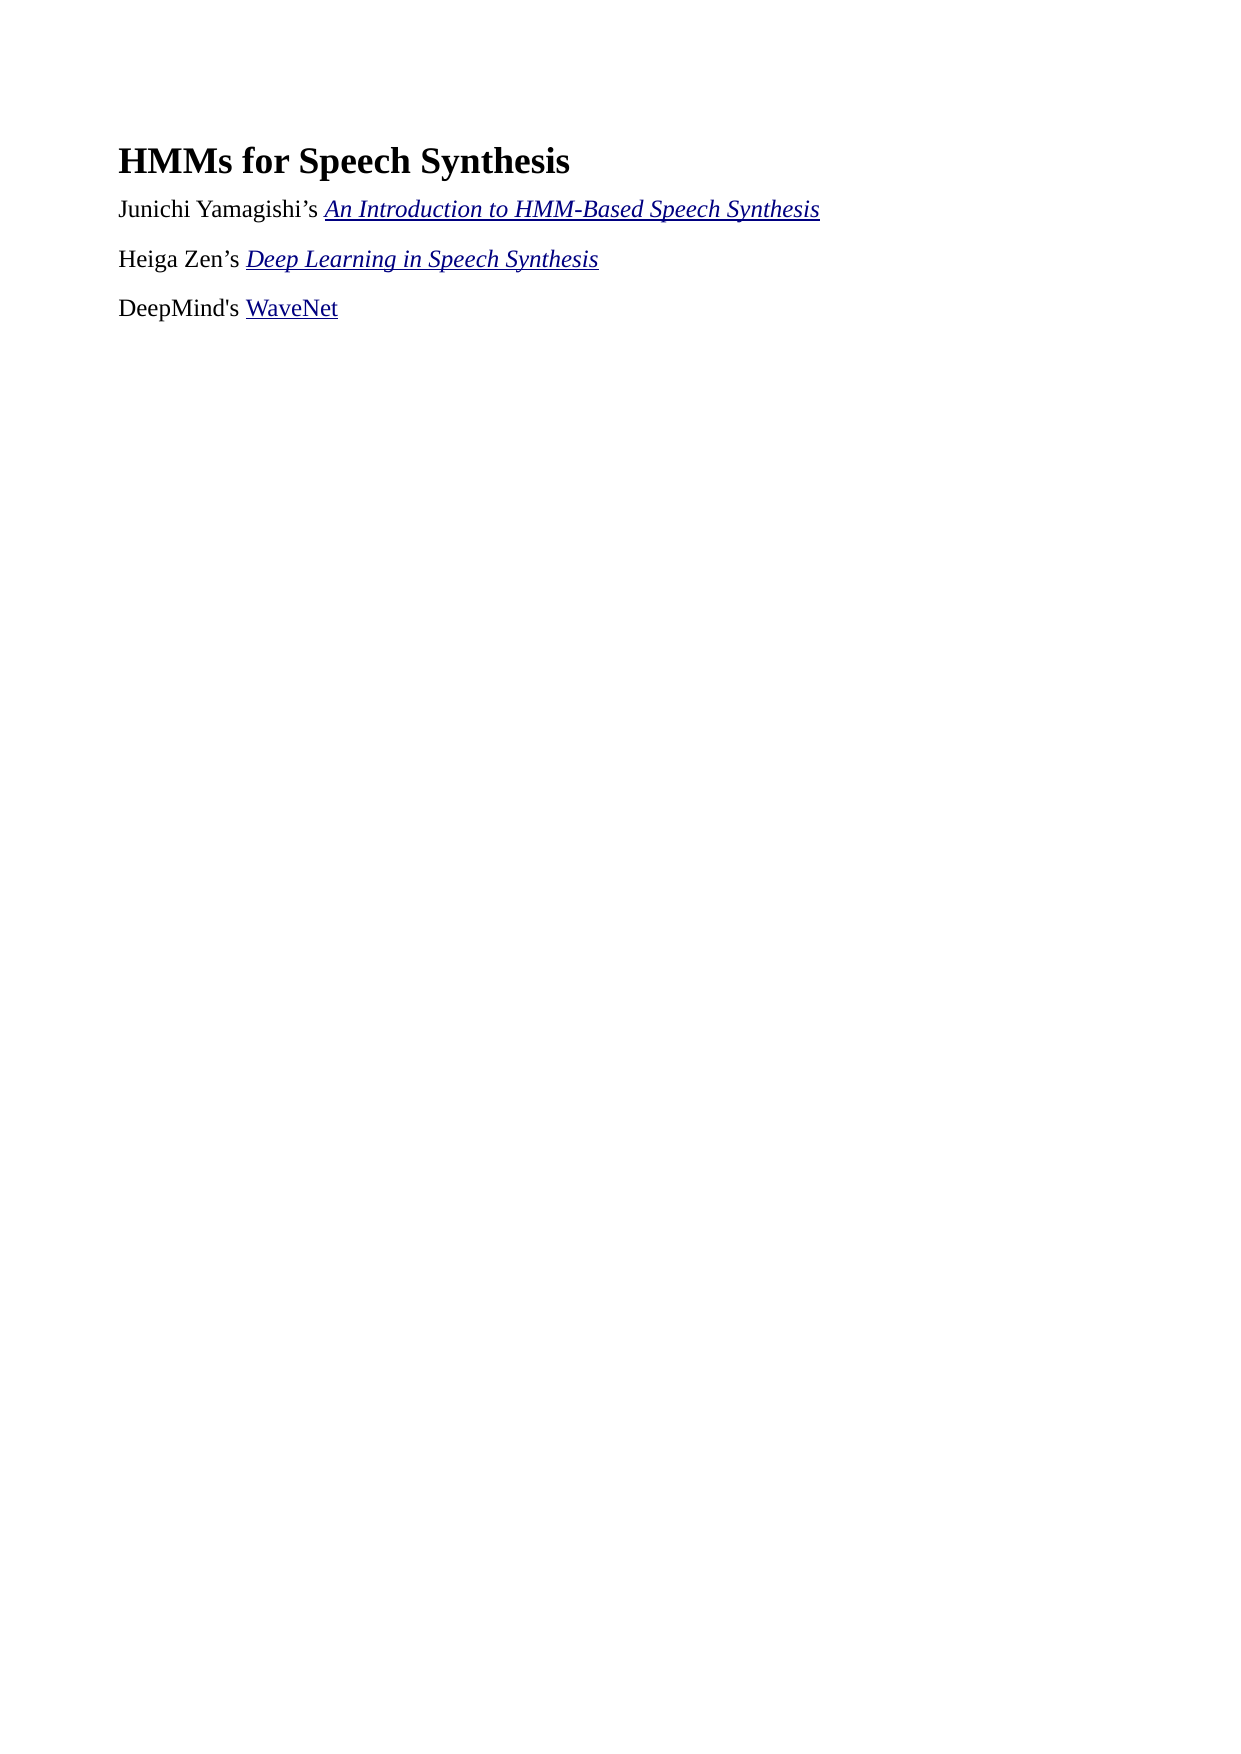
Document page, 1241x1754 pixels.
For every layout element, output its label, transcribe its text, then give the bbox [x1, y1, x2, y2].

text Junichi Yamagishi’s An Introduction to HMM-Based Speech Synthesis [118, 194, 1122, 223]
text Heiga Zen’s Deep Learning in Speech Synthesis [118, 244, 1122, 272]
subtitle HMMs for Speech Synthesis [118, 139, 1122, 182]
text DeepMind's WaveNet [118, 293, 1122, 321]
